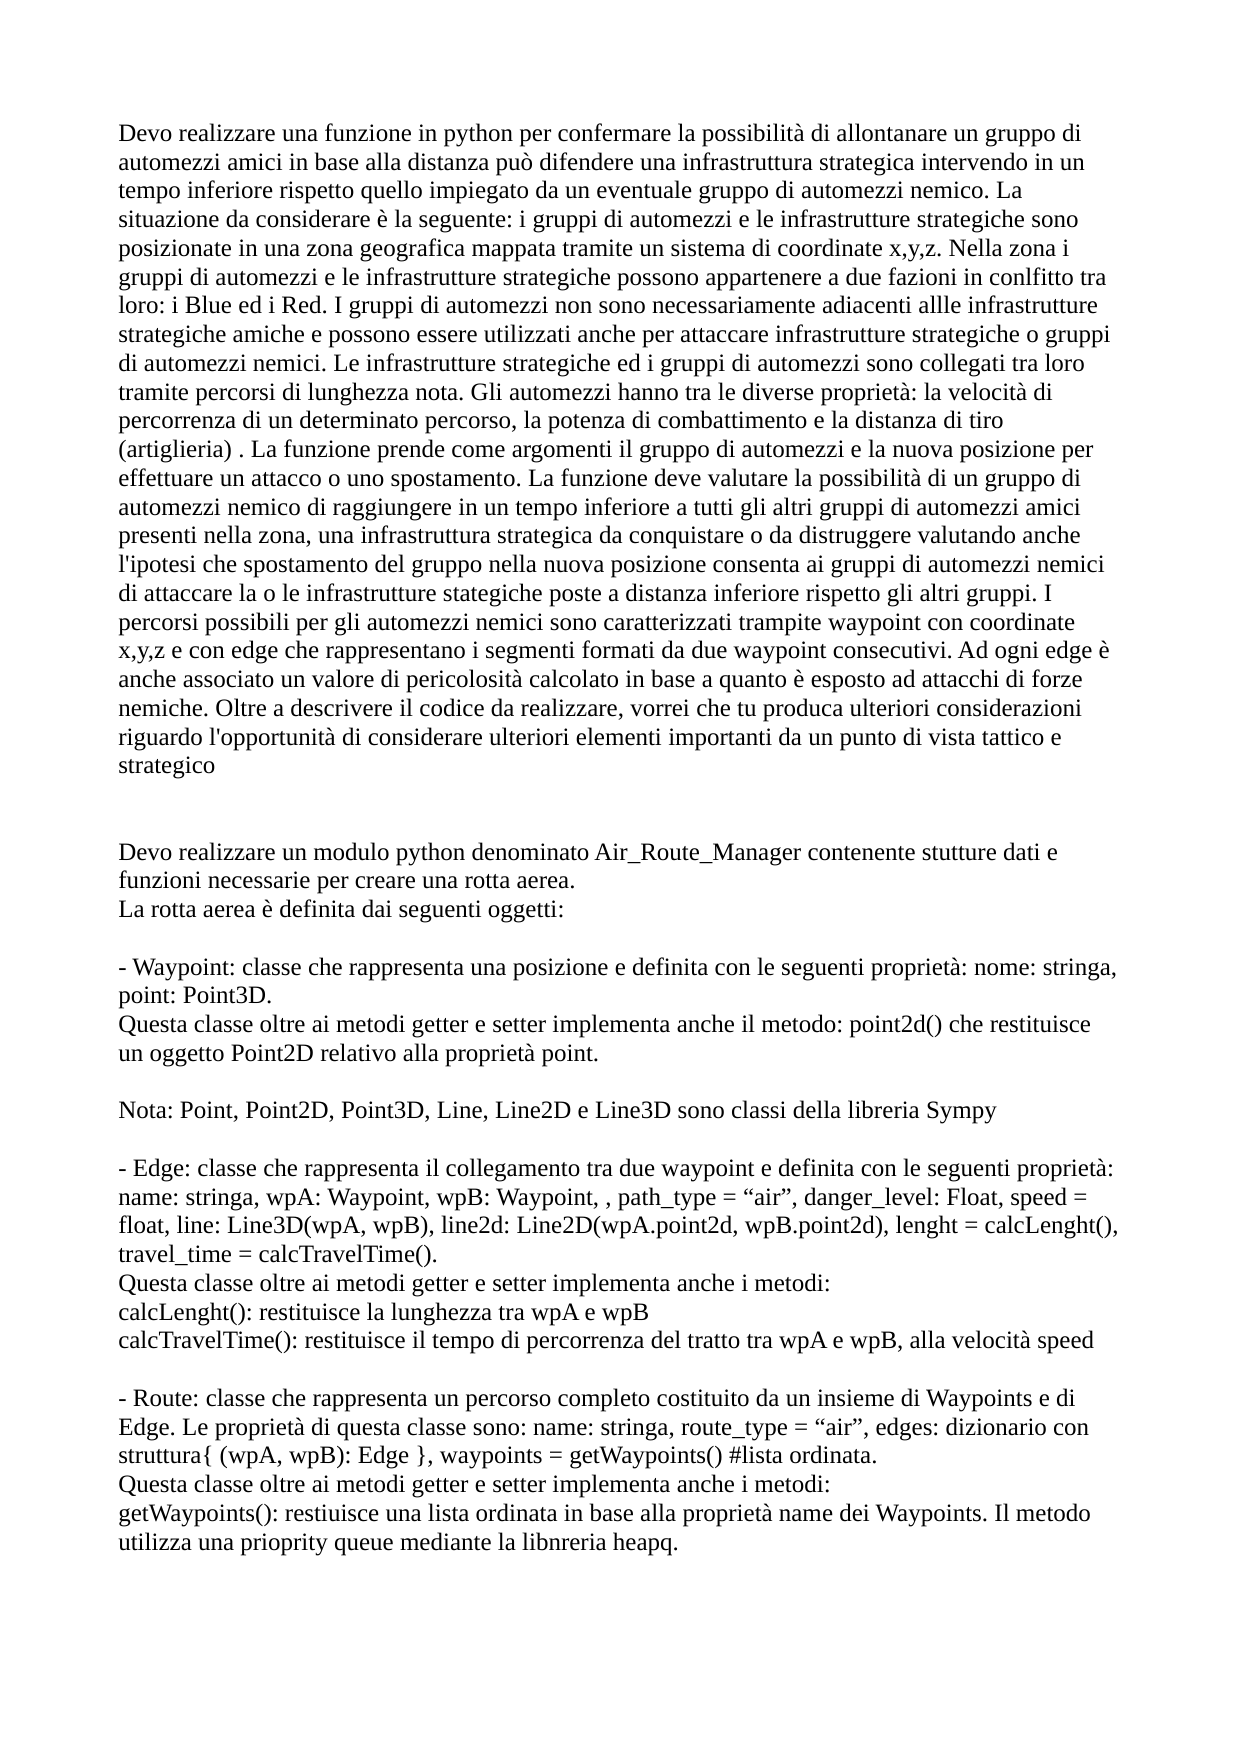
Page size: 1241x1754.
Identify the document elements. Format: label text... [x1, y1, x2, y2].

text - Waypoint: classe che rappresenta una posizione e definita con le seguenti proprietà: nome: stringa, point: Point3D. [118, 952, 1122, 1009]
text Nota: Point, Point2D, Point3D, Line, Line2D e Line3D sono classi della libreria Sympy [118, 1096, 1122, 1124]
text Questa classe oltre ai metodi getter e setter implementa anche il metodo: point2d() che restituisce un oggetto Point2D relativo alla proprietà point. [118, 1009, 1122, 1067]
text Devo realizzare una funzione in python per confermare la possibilità di allontanare un gruppo di automezzi amici in base alla distanza può difendere una infrastruttura strategica intervendo in un tempo inferiore rispetto quello impiegato da un eventuale gruppo di automezzi nemico. La situazione da considerare è la seguente: i gruppi di automezzi e le infrastrutture strategiche sono posizionate in una zona geografica mappata tramite un sistema di coordinate x,y,z. Nella zona i gruppi di automezzi e le infrastrutture strategiche possono appartenere a due fazioni in conlfitto tra loro: i Blue ed i Red. I gruppi di automezzi non sono necessariamente adiacenti allle infrastrutture strategiche amiche e possono essere utilizzati anche per attaccare infrastrutture strategiche o gruppi di automezzi nemici. Le infrastrutture strategiche ed i gruppi di automezzi sono collegati tra loro tramite percorsi di lunghezza nota. Gli automezzi hanno tra le diverse proprietà: la velocità di percorrenza di un determinato percorso, la potenza di combattimento e la distanza di tiro (artiglieria) . La funzione prende come argomenti il gruppo di automezzi e la nuova posizione per effettuare un attacco o uno spostamento. La funzione deve valutare la possibilità di un gruppo di automezzi nemico di raggiungere in un tempo inferiore a tutti gli altri gruppi di automezzi amici presenti nella zona, una infrastruttura strategica da conquistare o da distruggere valutando anche l'ipotesi che spostamento del gruppo nella nuova posizione consenta ai gruppi di automezzi nemici di attaccare la o le infrastrutture stategiche poste a distanza inferiore rispetto gli altri gruppi. I percorsi possibili per gli automezzi nemici sono caratterizzati trampite waypoint con coordinate x,y,z e con edge che rappresentano i segmenti formati da due waypoint consecutivi. Ad ogni edge è anche associato un valore di pericolosità calcolato in base a quanto è esposto ad attacchi di forze nemiche. Oltre a descrivere il codice da realizzare, vorrei che tu produca ulteriori considerazioni riguardo l'opportunità di considerare ulteriori elementi importanti da un punto di vista tattico e strategico [118, 118, 1122, 779]
text La rotta aerea è definita dai seguenti oggetti: [118, 894, 1122, 923]
text - Edge: classe che rappresenta il collegamento tra due waypoint e definita con le seguenti proprietà: name: stringa, wpA: Waypoint, wpB: Waypoint, , path_type = “air”, danger_level: Float, speed = float, line: Line3D(wpA, wpB), line2d: Line2D(wpA.point2d, wpB.point2d), lenght = calcLenght(), travel_time = calcTravelTime(). [118, 1153, 1122, 1268]
text Questa classe oltre ai metodi getter e setter implementa anche i metodi: [118, 1268, 1122, 1297]
text getWaypoints(): restiuisce una lista ordinata in base alla proprietà name dei Waypoints. Il metodo utilizza una prioprity queue mediante la libnreria heapq. [118, 1498, 1122, 1556]
text calcTravelTime(): restituisce il tempo di percorrenza del tratto tra wpA e wpB, alla velocità speed [118, 1326, 1122, 1354]
text - Route: classe che rappresenta un percorso completo costituito da un insieme di Waypoints e di Edge. Le proprietà di questa classe sono: name: stringa, route_type = “air”, edges: dizionario con struttura{ (wpA, wpB): Edge }, waypoints = getWaypoints() #lista ordinata. [118, 1383, 1122, 1469]
text Devo realizzare un modulo python denominato Air_Route_Manager contenente stutture dati e funzioni necessarie per creare una rotta aerea. [118, 837, 1122, 894]
text Questa classe oltre ai metodi getter e setter implementa anche i metodi: [118, 1469, 1122, 1498]
text calcLenght(): restituisce la lunghezza tra wpA e wpB [118, 1297, 1122, 1326]
